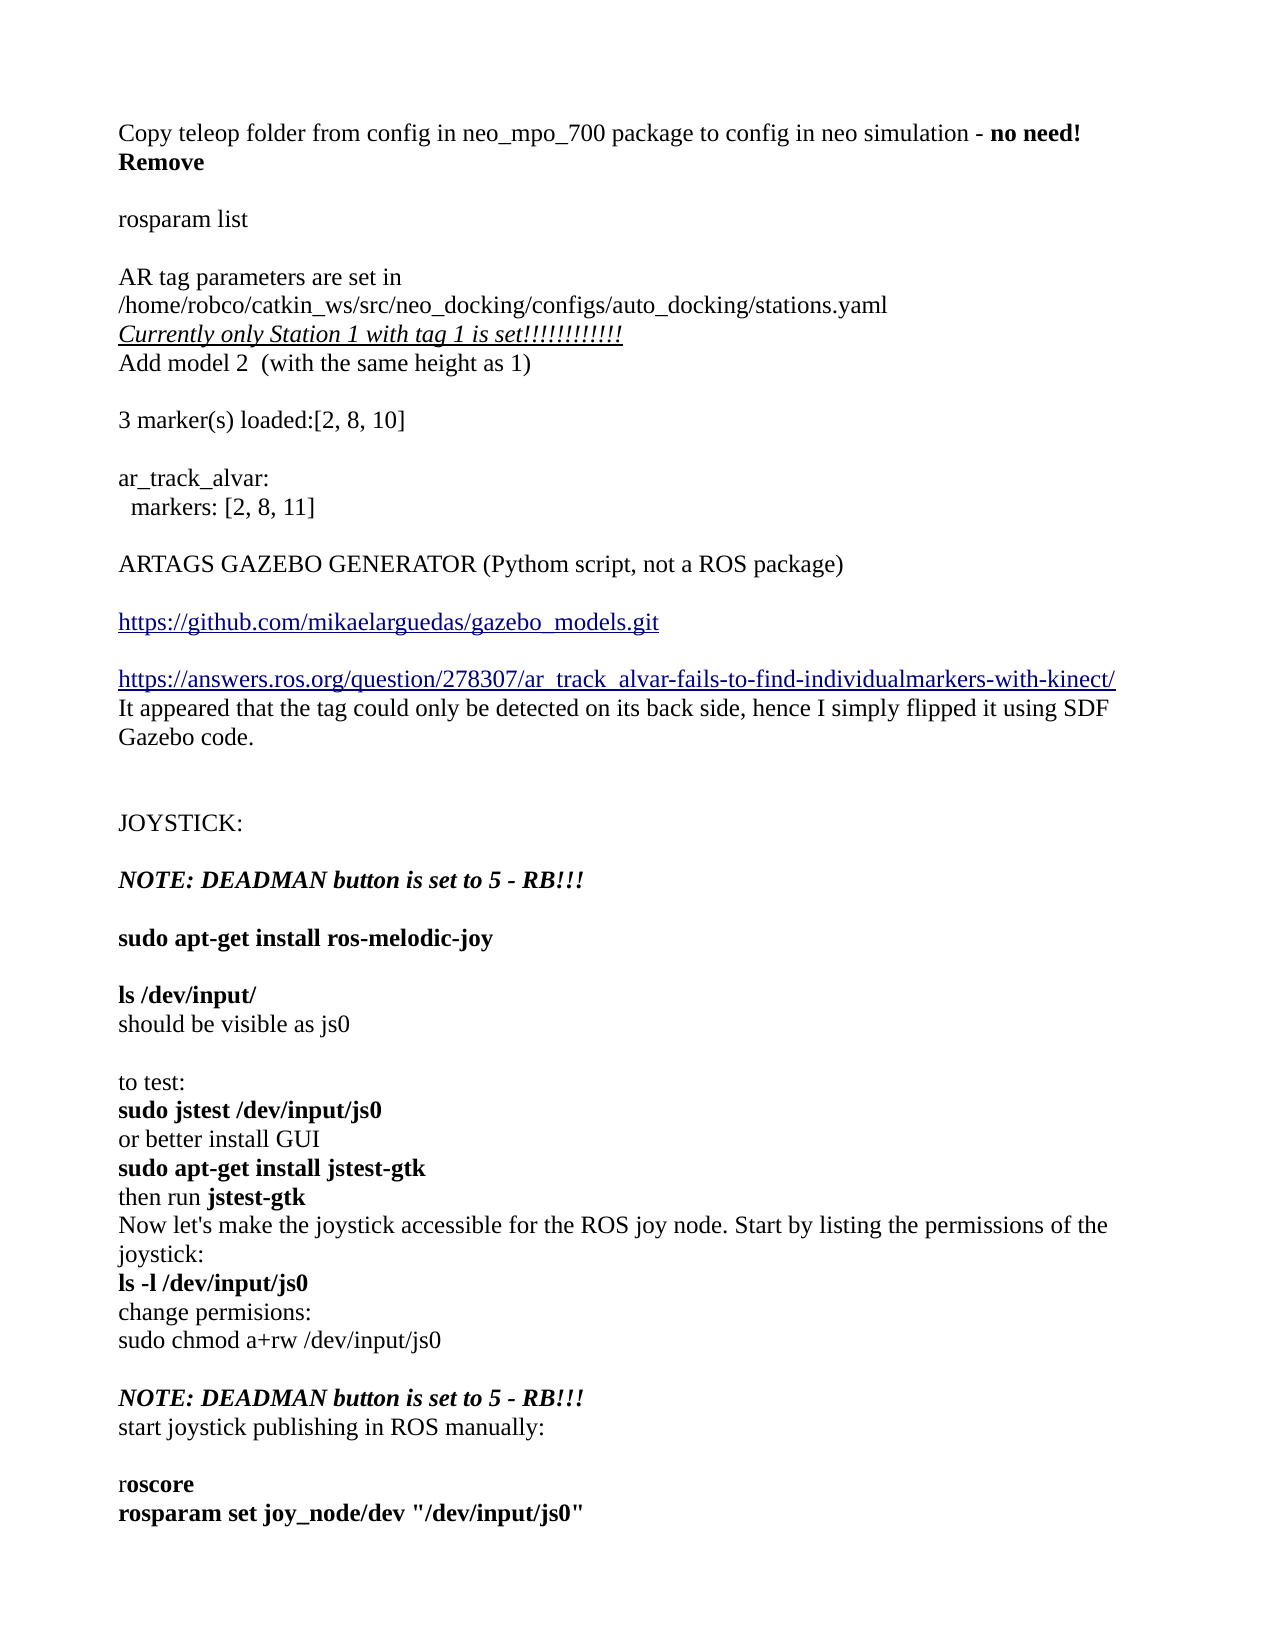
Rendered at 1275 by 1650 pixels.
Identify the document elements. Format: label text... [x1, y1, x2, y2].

text then run jstest-gtk [118, 1182, 1157, 1211]
text sudo chmod a+rw /dev/input/js0 [118, 1326, 1157, 1354]
text sudo jstest /dev/input/js0 [118, 1096, 1157, 1124]
text AR tag parameters are set in [118, 262, 1157, 291]
text NOTE: DEADMAN button is set to 5 - RB!!! [118, 1383, 1157, 1412]
text JOYSTICK: [118, 808, 1157, 837]
text change permisions: [118, 1297, 1157, 1326]
text ar_track_alvar: [118, 463, 1157, 492]
text to test: [118, 1067, 1157, 1096]
text should be visible as js0 [118, 1009, 1157, 1038]
text roscore [118, 1469, 1157, 1498]
text Currently only Station 1 with tag 1 is set!!!!!!!!!!!! [118, 319, 1157, 348]
text ls -l /dev/input/js0 [118, 1268, 1157, 1297]
text or better install GUI [118, 1124, 1157, 1153]
text sudo apt-get install ros-melodic-joy [118, 923, 1157, 952]
text ls /dev/input/ [118, 981, 1157, 1009]
text https://github.com/mikaelarguedas/gazebo_models.git [118, 607, 1157, 636]
text It appeared that the tag could only be detected on its back side, hence I simply flipped it using SDF Gazebo code. [118, 693, 1157, 751]
text NOTE: DEADMAN button is set to 5 - RB!!! [118, 866, 1157, 894]
text rosparam set joy_node/dev "/dev/input/js0" [118, 1498, 1157, 1527]
text ARTAGS GAZEBO GENERATOR (Pythom script, not a ROS package) [118, 549, 1157, 578]
text rosparam list [118, 204, 1157, 233]
text start joystick publishing in ROS manually: [118, 1412, 1157, 1441]
text markers: [2, 8, 11] [118, 492, 1157, 521]
text /home/robco/catkin_ws/src/neo_docking/configs/auto_docking/stations.yaml [118, 291, 1157, 319]
text Now let's make the joystick accessible for the ROS joy node. Start by listing the permissions of the joystick: [118, 1211, 1157, 1268]
text 3 marker(s) loaded:[2, 8, 10] [118, 406, 1157, 434]
text Copy teleop folder from config in neo_mpo_700 package to config in neo simulation - no need! Remove [118, 118, 1157, 176]
text https://answers.ros.org/question/278307/ar_track_alvar-fails-to-find-individualmarkers-with-kinect/ [118, 664, 1157, 693]
text Add model 2 (with the same height as 1) [118, 348, 1157, 377]
text sudo apt-get install jstest-gtk [118, 1153, 1157, 1182]
